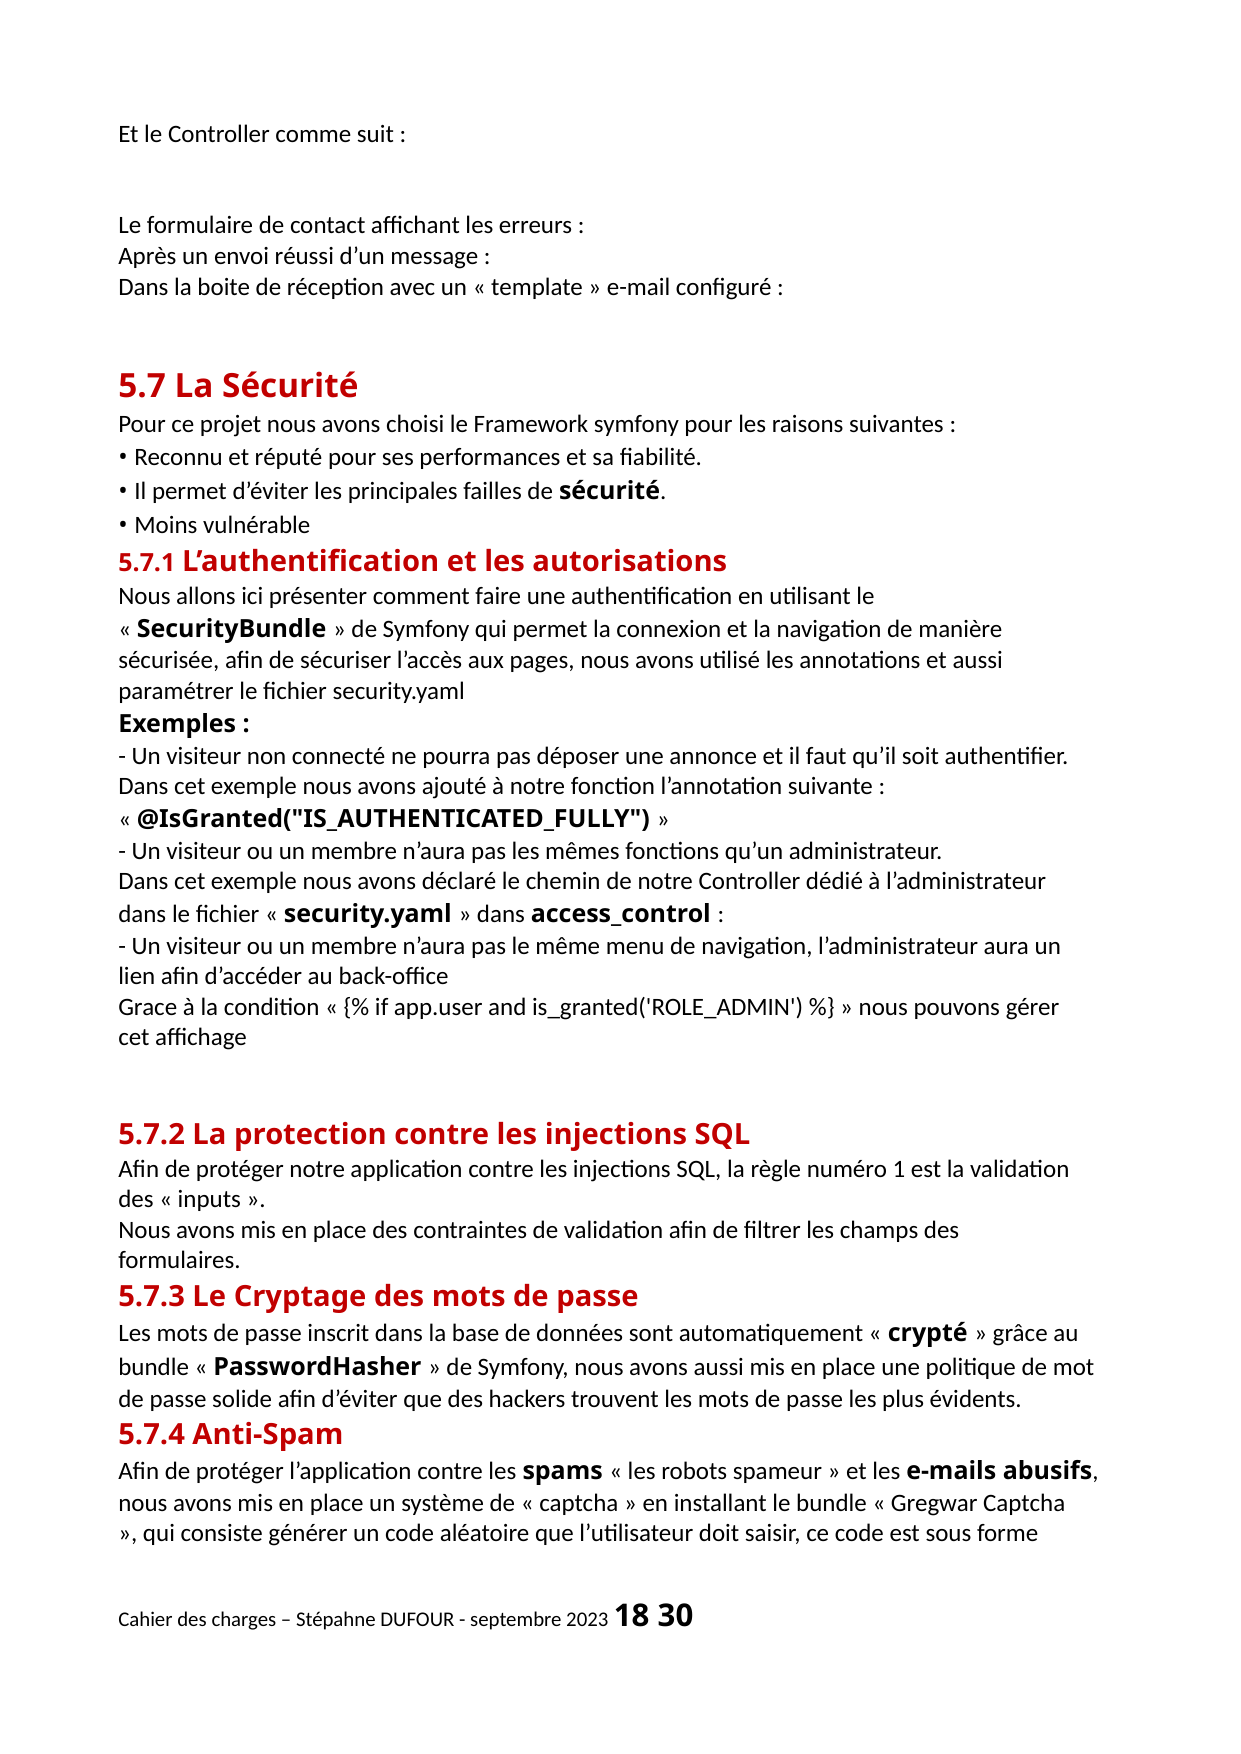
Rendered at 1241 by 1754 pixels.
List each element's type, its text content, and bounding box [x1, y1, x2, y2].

text Grace à la condition « {% if app.user and is_granted('ROLE_ADMIN') %} » nous pouvons gérer [118, 991, 1122, 1022]
text - Un visiteur ou un membre n’aura pas le même menu de navigation, l’administrateur aura un [118, 930, 1122, 961]
text • Reconnu et réputé pour ses performances et sa fiabilité. [118, 438, 1122, 472]
text • Il permet d’éviter les principales failles de sécurité. [118, 472, 1122, 506]
text de passe solide afin d’éviter que des hackers trouvent les mots de passe les plus évidents. [118, 1383, 1122, 1413]
text 48 [118, 149, 1122, 184]
text 5.7.3 Le Cryptage des mots de passe [118, 1275, 1122, 1314]
text Dans cet exemple nous avons ajouté à notre fonction l’annotation suivante : [118, 770, 1122, 801]
text Et le Controller comme suit : [118, 118, 1122, 149]
text 49 [118, 301, 1122, 337]
text 5.7 La Sécurité [118, 362, 1122, 408]
text Afin de protéger l’application contre les spams « les robots spameur » et les e-mails abusifs, [118, 1453, 1122, 1487]
text des « inputs ». [118, 1183, 1122, 1214]
text formulaires. [118, 1244, 1122, 1275]
text Nous allons ici présenter comment faire une authentification en utilisant le [118, 580, 1122, 611]
text « SecurityBundle » de Symfony qui permet la connexion et la navigation de manière [118, 611, 1122, 645]
text « @IsGranted("IS_AUTHENTICATED_FULLY") » [118, 801, 1122, 835]
text nous avons mis en place un système de « captcha » en installant le bundle « Gregwar Captcha [118, 1487, 1122, 1517]
text cet affichage [118, 1022, 1122, 1052]
text Les mots de passe inscrit dans la base de données sont automatiquement « crypté » grâce au [118, 1314, 1122, 1349]
text Exemples : [118, 706, 1122, 740]
text paramétrer le fichier security.yaml [118, 675, 1122, 706]
text 5.7.2 La protection contre les injections SQL [118, 1113, 1122, 1153]
text », qui consiste générer un code aléatoire que l’utilisateur doit saisir, ce code est sous forme [118, 1517, 1122, 1548]
text Nous avons mis en place des contraintes de validation afin de filtrer les champs des [118, 1214, 1122, 1244]
text dans le fichier « security.yaml » dans access_control : [118, 896, 1122, 930]
text Pour ce projet nous avons choisi le Framework symfony pour les raisons suivantes : [118, 408, 1122, 438]
text - Un visiteur ou un membre n’aura pas les mêmes fonctions qu’un administrateur. [118, 835, 1122, 865]
text Après un envoi réussi d’un message : [118, 240, 1122, 271]
text 5.7.1 L’authentification et les autorisations [118, 540, 1122, 580]
text bundle « PasswordHasher » de Symfony, nous avons aussi mis en place une politique de mot [118, 1349, 1122, 1383]
text Le formulaire de contact affichant les erreurs : [118, 210, 1122, 240]
text 50 [118, 1052, 1122, 1088]
text Dans la boite de réception avec un « template » e-mail configuré : [118, 271, 1122, 301]
text • Moins vulnérable [118, 506, 1122, 540]
text 5.7.4 Anti-Spam [118, 1413, 1122, 1453]
text Dans cet exemple nous avons déclaré le chemin de notre Controller dédié à l’administrateur [118, 865, 1122, 896]
text - Un visiteur non connecté ne pourra pas déposer une annonce et il faut qu’il soit authentifier. [118, 740, 1122, 770]
text Afin de protéger notre application contre les injections SQL, la règle numéro 1 est la validation [118, 1153, 1122, 1183]
text lien afin d’accéder au back-office [118, 961, 1122, 991]
text sécurisée, afin de sécuriser l’accès aux pages, nous avons utilisé les annotations et aussi [118, 645, 1122, 675]
